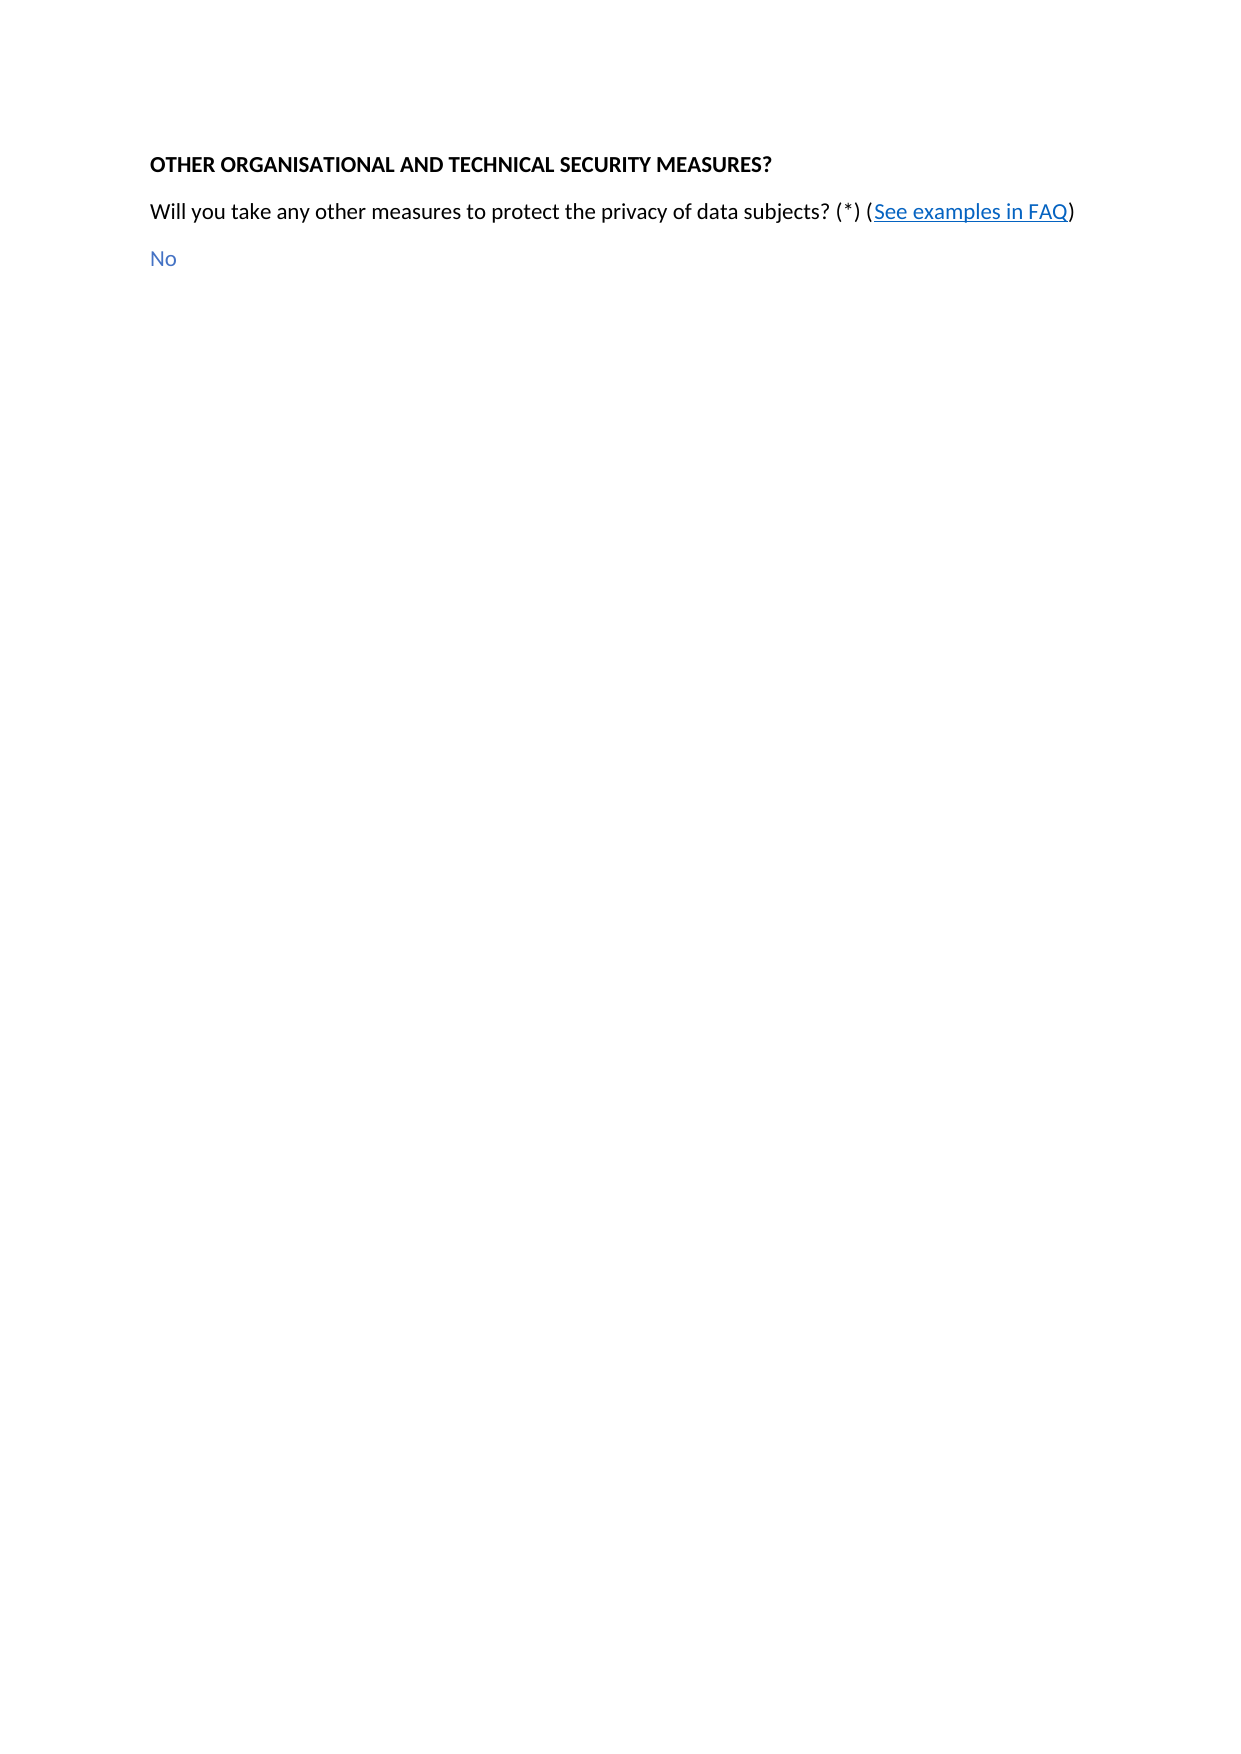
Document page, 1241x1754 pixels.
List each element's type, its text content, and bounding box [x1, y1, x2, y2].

text Will you take any other measures to protect the privacy of data subjects? (*) (See examples in FAQ) [150, 197, 1090, 225]
text No [150, 244, 1090, 272]
text OTHER ORGANISATIONAL AND TECHNICAL SECURITY MEASURES? [150, 150, 1090, 178]
